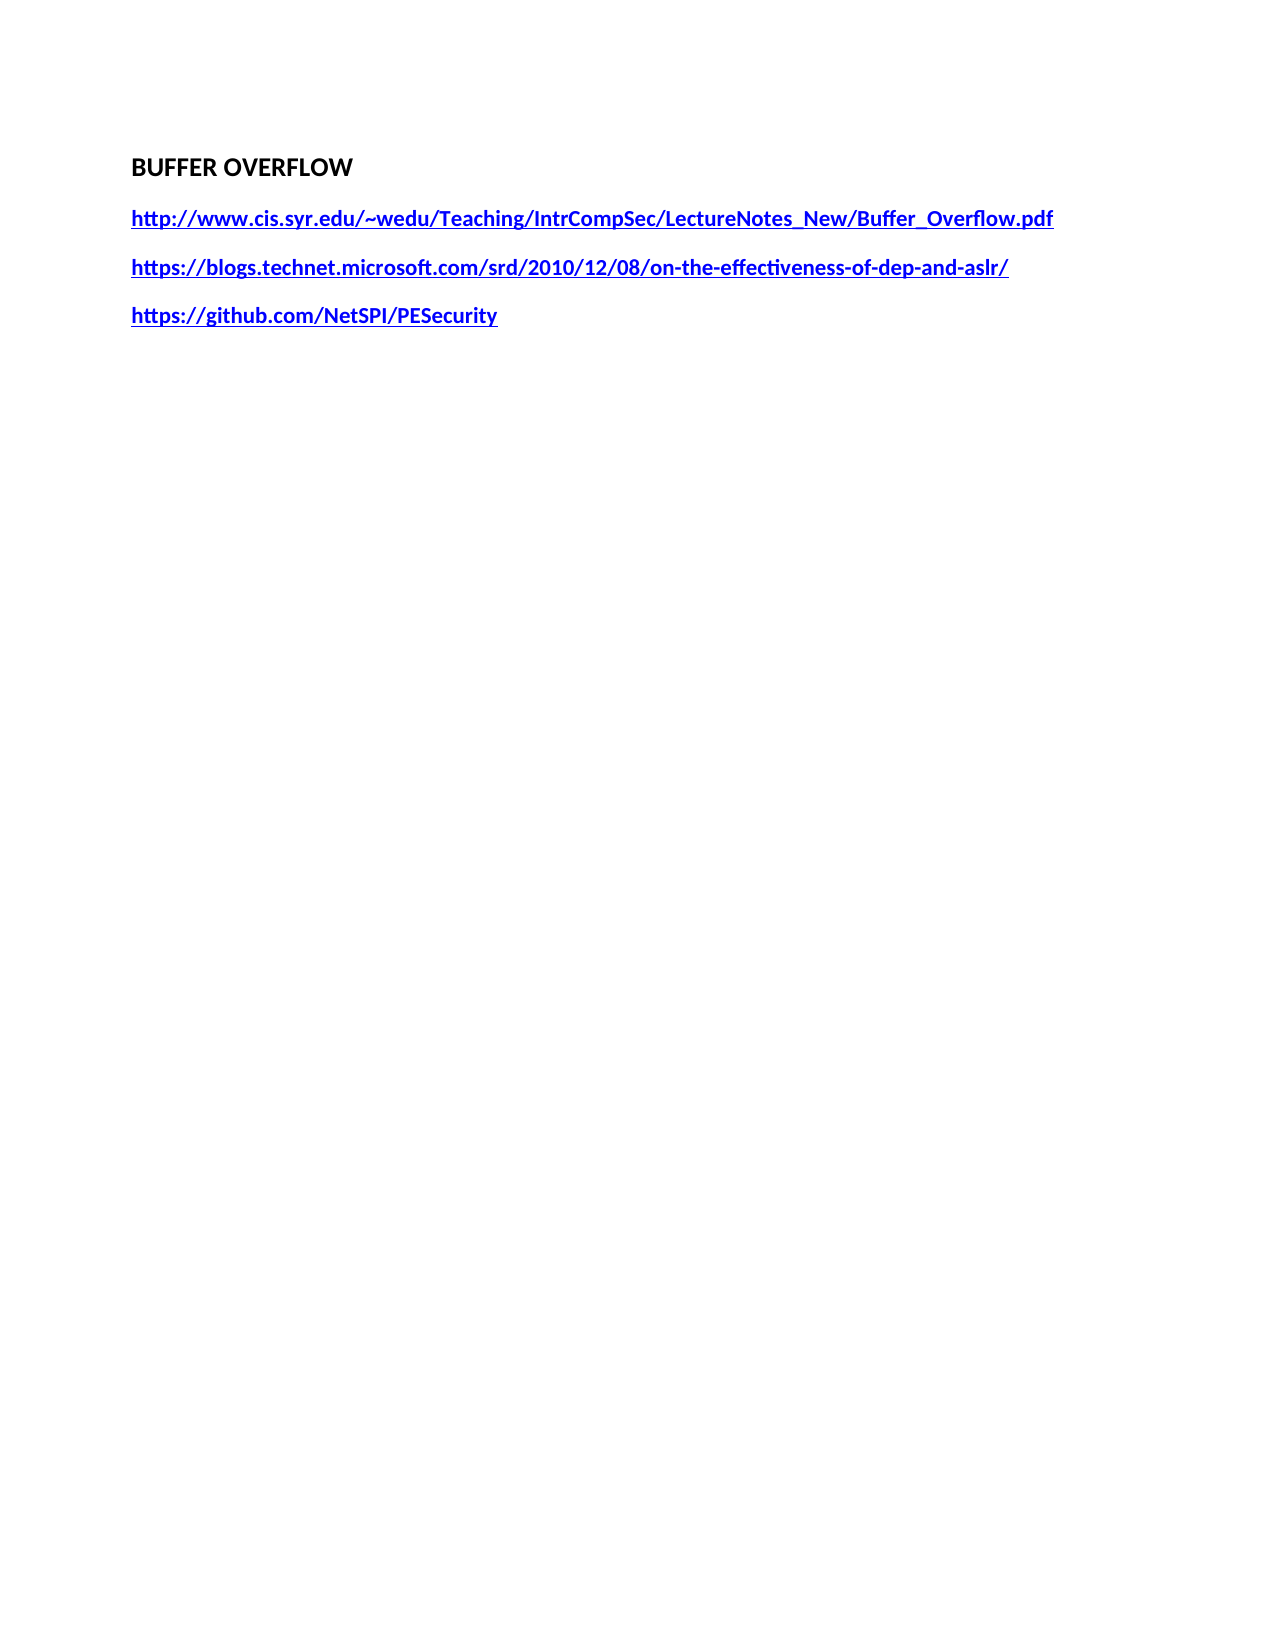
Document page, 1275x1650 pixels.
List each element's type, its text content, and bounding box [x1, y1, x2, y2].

text BUFFER OVERFLOW [131, 150, 1125, 183]
text http://www.cis.syr.edu/~wedu/Teaching/IntrCompSec/LectureNotes_New/Buffer_Overflow.pdf [131, 204, 1125, 232]
text https://blogs.technet.microsoft.com/srd/2010/12/08/on-the-effectiveness-of-dep-and-aslr/ [131, 253, 1125, 281]
text https://github.com/NetSPI/PESecurity [131, 302, 1125, 329]
